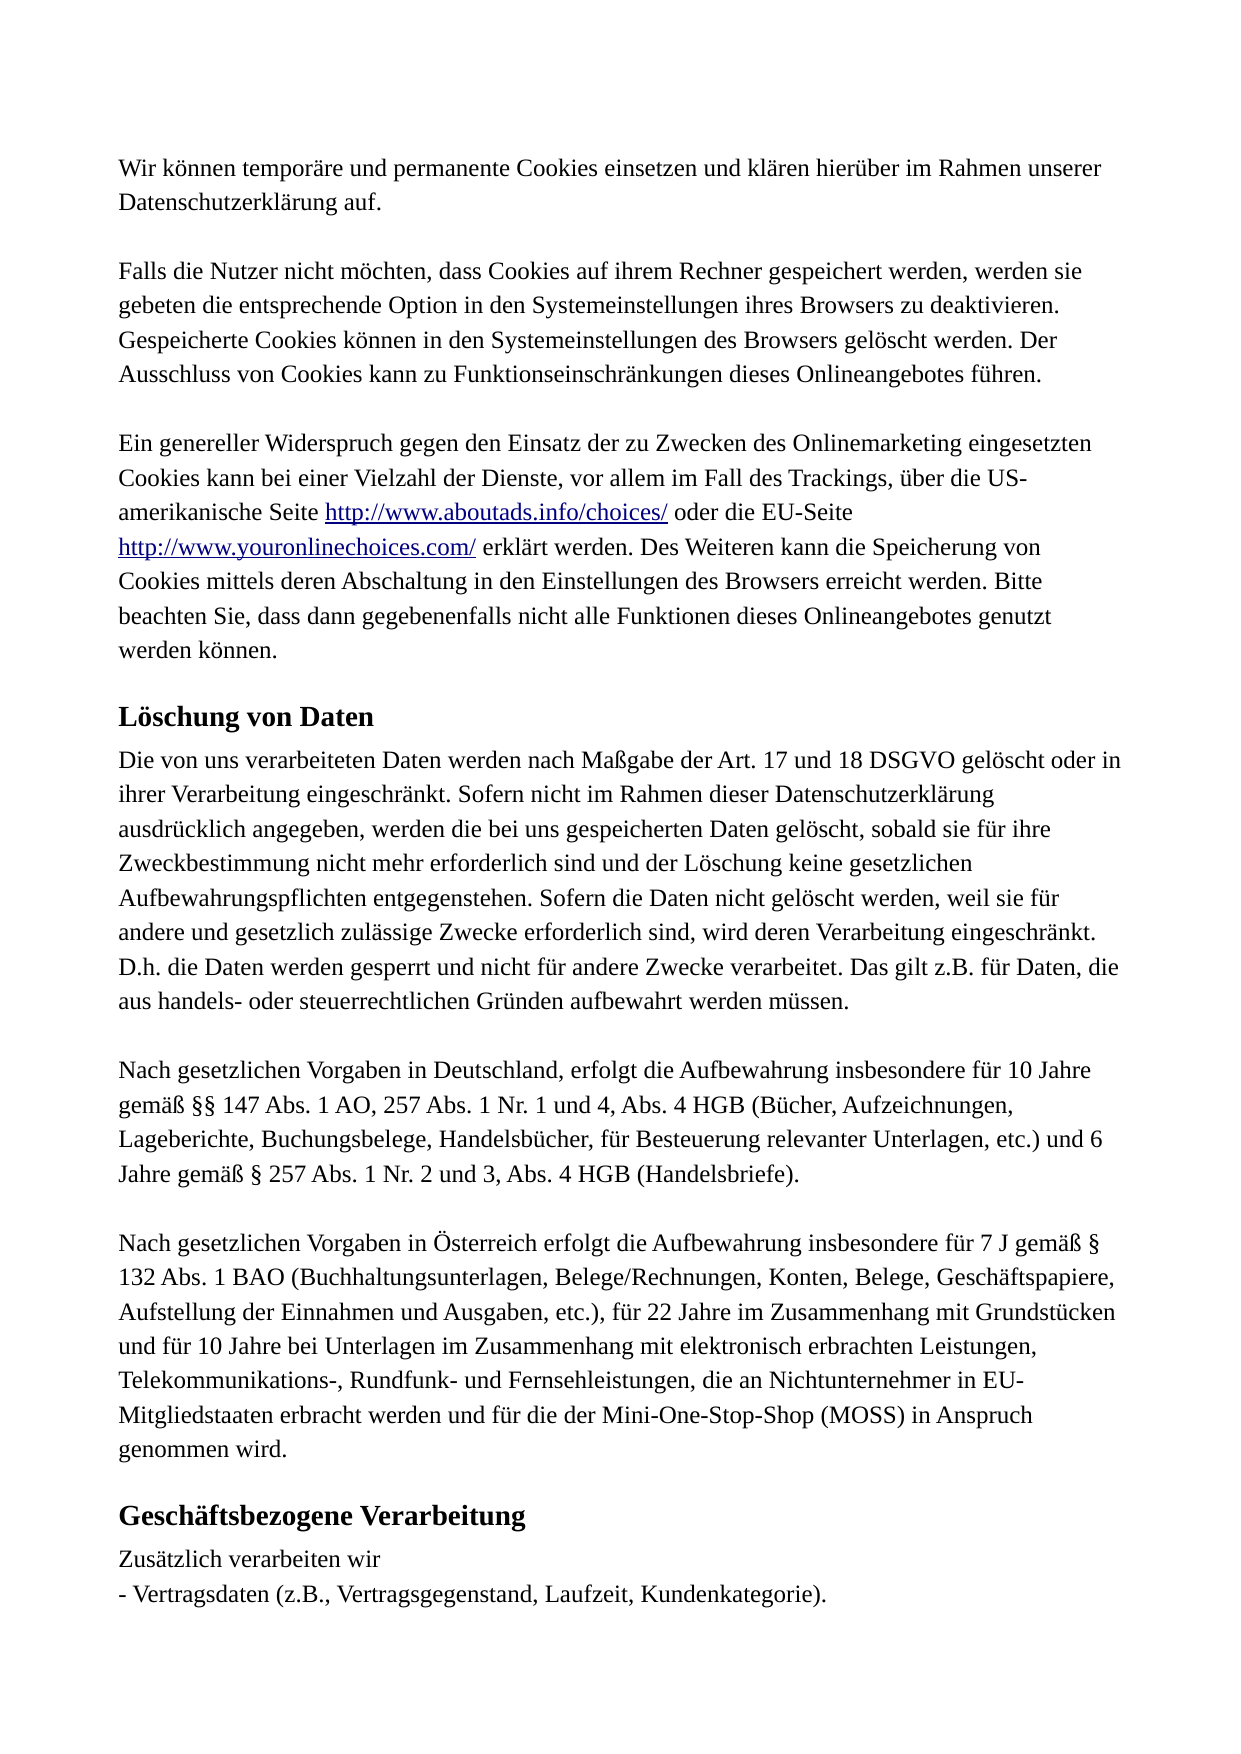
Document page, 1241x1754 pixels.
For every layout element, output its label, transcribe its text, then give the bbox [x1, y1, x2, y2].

subtitle Löschung von Daten [118, 699, 1122, 732]
text Wir können temporäre und permanente Cookies einsetzen und klären hierüber im Rahmen unserer Datenschutzerklärung auf. Falls die Nutzer nicht möchten, dass Cookies auf ihrem Rechner gespeichert werden, werden sie gebeten die entsprechende Option in den Systemeinstellungen ihres Browsers zu deaktivieren. Gespeicherte Cookies können in den Systemeinstellungen des Browsers gelöscht werden. Der Ausschluss von Cookies kann zu Funktionseinschränkungen dieses Onlineangebotes führen. Ein genereller Widerspruch gegen den Einsatz der zu Zwecken des Onlinemarketing eingesetzten Cookies kann bei einer Vielzahl der Dienste, vor allem im Fall des Trackings, über die US-amerikanische Seite http://www.aboutads.info/choices/ oder die EU-Seite http://www.youronlinechoices.com/ erklärt werden. Des Weiteren kann die Speicherung von Cookies mittels deren Abschaltung in den Einstellungen des Browsers erreicht werden. Bitte beachten Sie, dass dann gegebenenfalls nicht alle Funktionen dieses Onlineangebotes genutzt werden können. [118, 118, 1122, 664]
text Zusätzlich verarbeiten wir - Vertragsdaten (z.B., Vertragsgegenstand, Laufzeit, Kundenkategorie). [118, 1544, 1122, 1607]
subtitle Geschäftsbezogene Verarbeitung [118, 1498, 1122, 1532]
text Die von uns verarbeiteten Daten werden nach Maßgabe der Art. 17 und 18 DSGVO gelöscht oder in ihrer Verarbeitung eingeschränkt. Sofern nicht im Rahmen dieser Datenschutzerklärung ausdrücklich angegeben, werden die bei uns gespeicherten Daten gelöscht, sobald sie für ihre Zweckbestimmung nicht mehr erforderlich sind und der Löschung keine gesetzlichen Aufbewahrungspflichten entgegenstehen. Sofern die Daten nicht gelöscht werden, weil sie für andere und gesetzlich zulässige Zwecke erforderlich sind, wird deren Verarbeitung eingeschränkt. D.h. die Daten werden gesperrt und nicht für andere Zwecke verarbeitet. Das gilt z.B. für Daten, die aus handels- oder steuerrechtlichen Gründen aufbewahrt werden müssen. Nach gesetzlichen Vorgaben in Deutschland, erfolgt die Aufbewahrung insbesondere für 10 Jahre gemäß §§ 147 Abs. 1 AO, 257 Abs. 1 Nr. 1 und 4, Abs. 4 HGB (Bücher, Aufzeichnungen, Lageberichte, Buchungsbelege, Handelsbücher, für Besteuerung relevanter Unterlagen, etc.) und 6 Jahre gemäß § 257 Abs. 1 Nr. 2 und 3, Abs. 4 HGB (Handelsbriefe). Nach gesetzlichen Vorgaben in Österreich erfolgt die Aufbewahrung insbesondere für 7 J gemäß § 132 Abs. 1 BAO (Buchhaltungsunterlagen, Belege/Rechnungen, Konten, Belege, Geschäftspapiere, Aufstellung der Einnahmen und Ausgaben, etc.), für 22 Jahre im Zusammenhang mit Grundstücken und für 10 Jahre bei Unterlagen im Zusammenhang mit elektronisch erbrachten Leistungen, Telekommunikations-, Rundfunk- und Fernsehleistungen, die an Nichtunternehmer in EU-Mitgliedstaaten erbracht werden und für die der Mini-One-Stop-Shop (MOSS) in Anspruch genommen wird. [118, 745, 1122, 1463]
